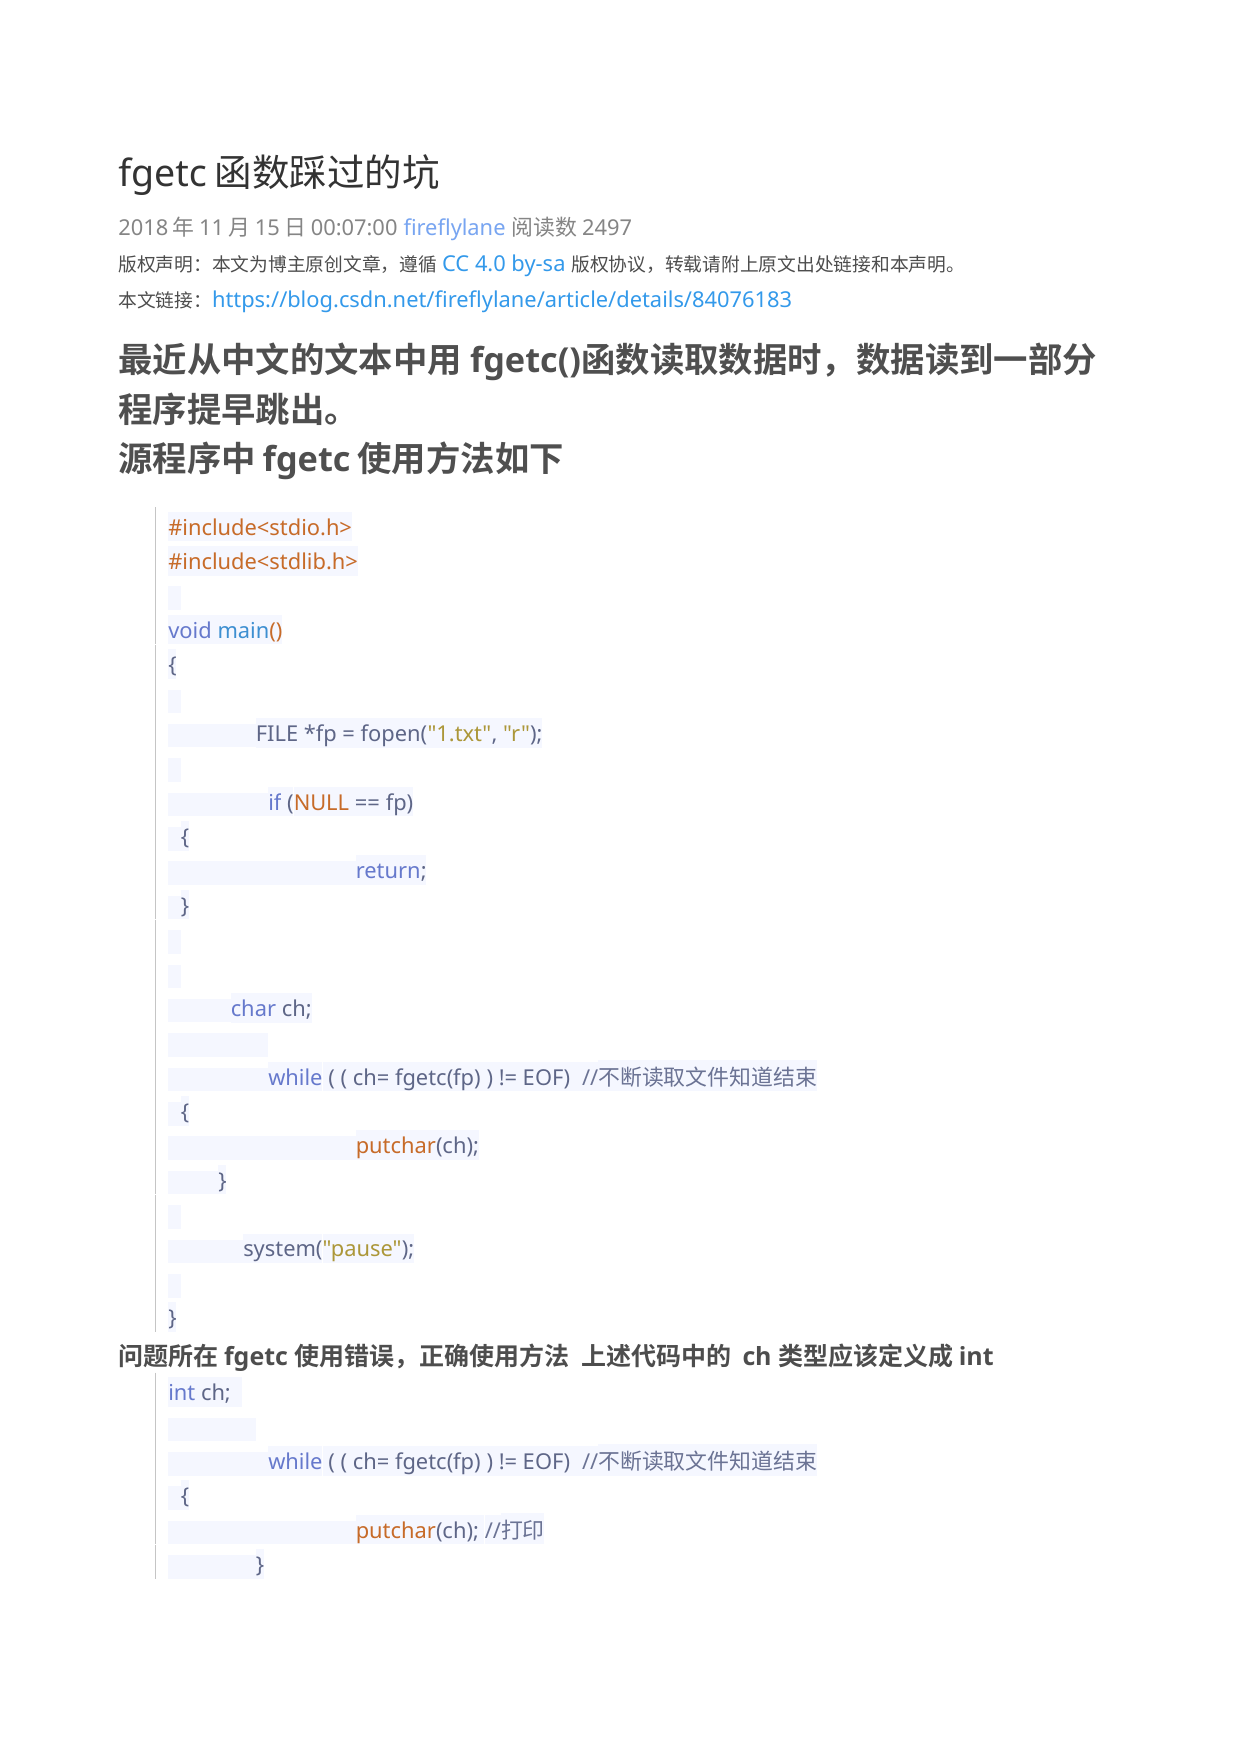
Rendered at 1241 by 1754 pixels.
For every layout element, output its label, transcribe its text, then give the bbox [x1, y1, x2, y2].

text { [156, 644, 1122, 679]
text putchar(ch); //打印 [156, 1510, 1122, 1544]
text [118, 885, 155, 919]
text [118, 713, 155, 748]
text [118, 1510, 155, 1544]
text [118, 541, 155, 576]
text putchar(ch); [156, 1126, 1122, 1160]
text [118, 1160, 155, 1194]
text } [156, 885, 1122, 919]
text [118, 1544, 155, 1579]
text [118, 1476, 155, 1510]
text { [156, 1476, 1122, 1510]
text int ch; [156, 1373, 1122, 1407]
text [118, 988, 155, 1023]
text [118, 507, 155, 541]
text 本文链接：https://blog.csdn.net/fireflylane/article/details/84076183 [118, 284, 1122, 314]
text [118, 1373, 155, 1407]
text #include<stdlib.h> [156, 541, 1122, 576]
text if (NULL == fp) [156, 782, 1122, 816]
text } [156, 1160, 1122, 1194]
subtitle 最近从中文的文本中用 fgetc()函数读取数据时，数据读到一部分程序提早跳出。 源程序中fgetc使用方法如下 [118, 332, 1122, 482]
text [118, 851, 155, 885]
text return; [156, 851, 1122, 885]
text 问题所在 fgetc 使用错误，正确使用方法 上述代码中的 ch 类型应该定义成 int [118, 1332, 1122, 1373]
text [118, 1126, 155, 1160]
text [118, 1441, 155, 1476]
subtitle fgetc函数踩过的坑 [118, 143, 1122, 198]
text FILE *fp = fopen("1.txt", "r"); [156, 713, 1122, 748]
text system("pause"); [156, 1229, 1122, 1263]
text { [156, 1091, 1122, 1126]
text [118, 644, 155, 679]
text #include<stdio.h> [156, 507, 1122, 541]
text } [156, 1298, 1122, 1332]
text [118, 1298, 155, 1332]
text [118, 1057, 155, 1091]
text [118, 1229, 155, 1263]
text 版权声明：本文为博主原创文章，遵循 CC 4.0 by-sa 版权协议，转载请附上原文出处链接和本声明。 [118, 248, 1122, 278]
text [118, 1091, 155, 1126]
text [118, 816, 155, 851]
text while ( ( ch= fgetc(fp) ) != EOF) //不断读取文件知道结束 [156, 1057, 1122, 1091]
text [118, 610, 155, 644]
text } [156, 1544, 1122, 1579]
text void main() [156, 610, 1122, 644]
text { [156, 816, 1122, 851]
text [118, 782, 155, 816]
text while ( ( ch= fgetc(fp) ) != EOF) //不断读取文件知道结束 [156, 1441, 1122, 1476]
text char ch; [156, 988, 1122, 1023]
text 2018年11月15日 00:07:00 fireflylane 阅读数 2497 [118, 210, 1100, 242]
